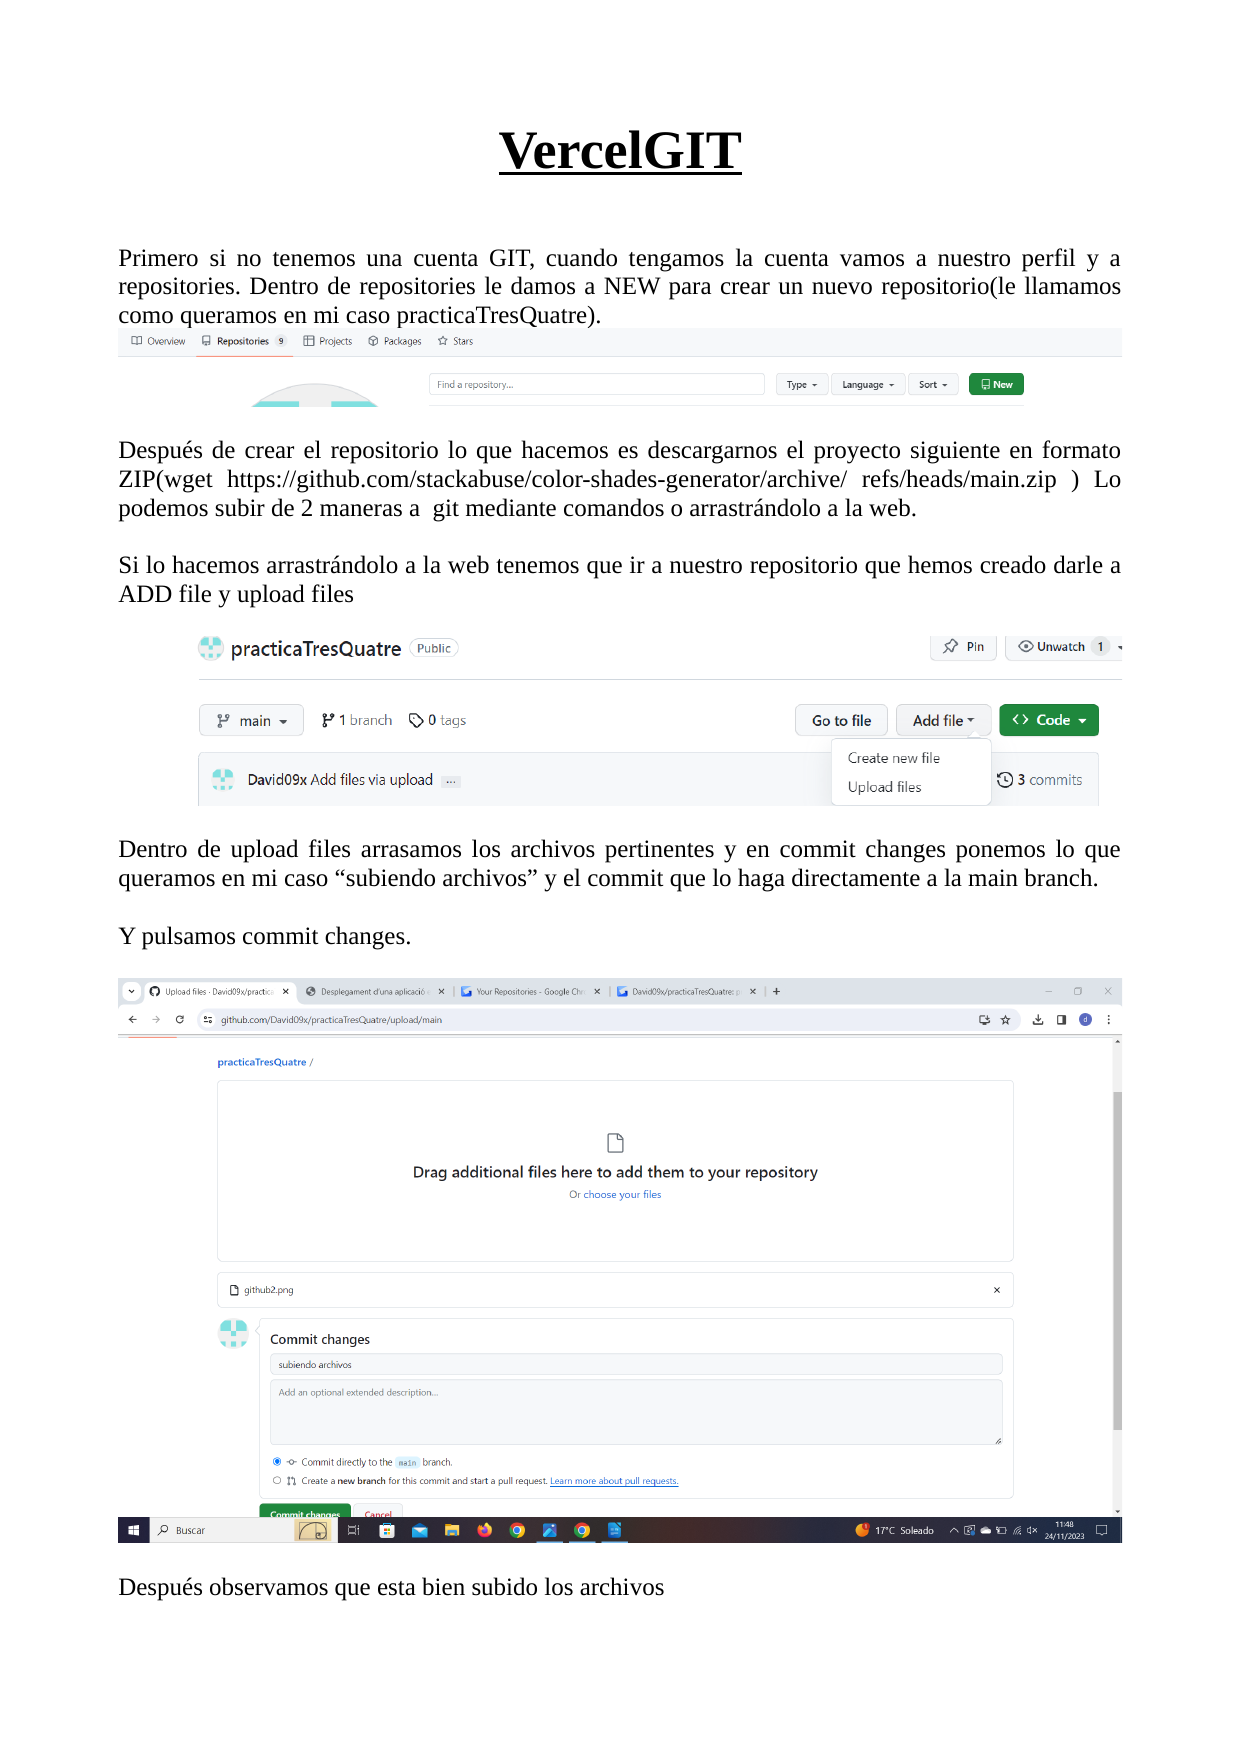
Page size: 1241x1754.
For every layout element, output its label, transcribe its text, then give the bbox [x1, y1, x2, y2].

picture [118, 636, 1123, 806]
text Después de crear el repositorio lo que hacemos es descargarnos el proyecto siguiente en formato ZIP(wget https://github.com/stackabuse/color-shades-generator/archive/ refs/heads/main.zip ) Lo podemos subir de 2 maneras a git mediante comandos o arrastrándolo a la web. [118, 435, 1122, 521]
text Después observamos que esta bien subido los archivos [118, 1572, 1122, 1600]
text Y pulsamos commit changes. [118, 921, 1122, 949]
text VercelGIT [118, 118, 1122, 180]
picture [118, 978, 1123, 1543]
text Si lo hacemos arrastrándolo a la web tenemos que ir a nuestro repositorio que hemos creado darle a ADD file y upload files [118, 550, 1122, 608]
text Primero si no tenemos una cuenta GIT, cuando tengamos la cuenta vamos a nuestro perfil y a repositories. Dentro de repositories le damos a NEW para crear un nuevo repositorio(le llamamos como queramos en mi caso practicaTresQuatre). [118, 243, 1122, 328]
text Dentro de upload files arrasamos los archivos pertinentes y en commit changes ponemos lo que queramos en mi caso “subiendo archivos” y el commit que lo haga directamente a la main branch. [118, 834, 1122, 892]
picture [118, 328, 1123, 407]
